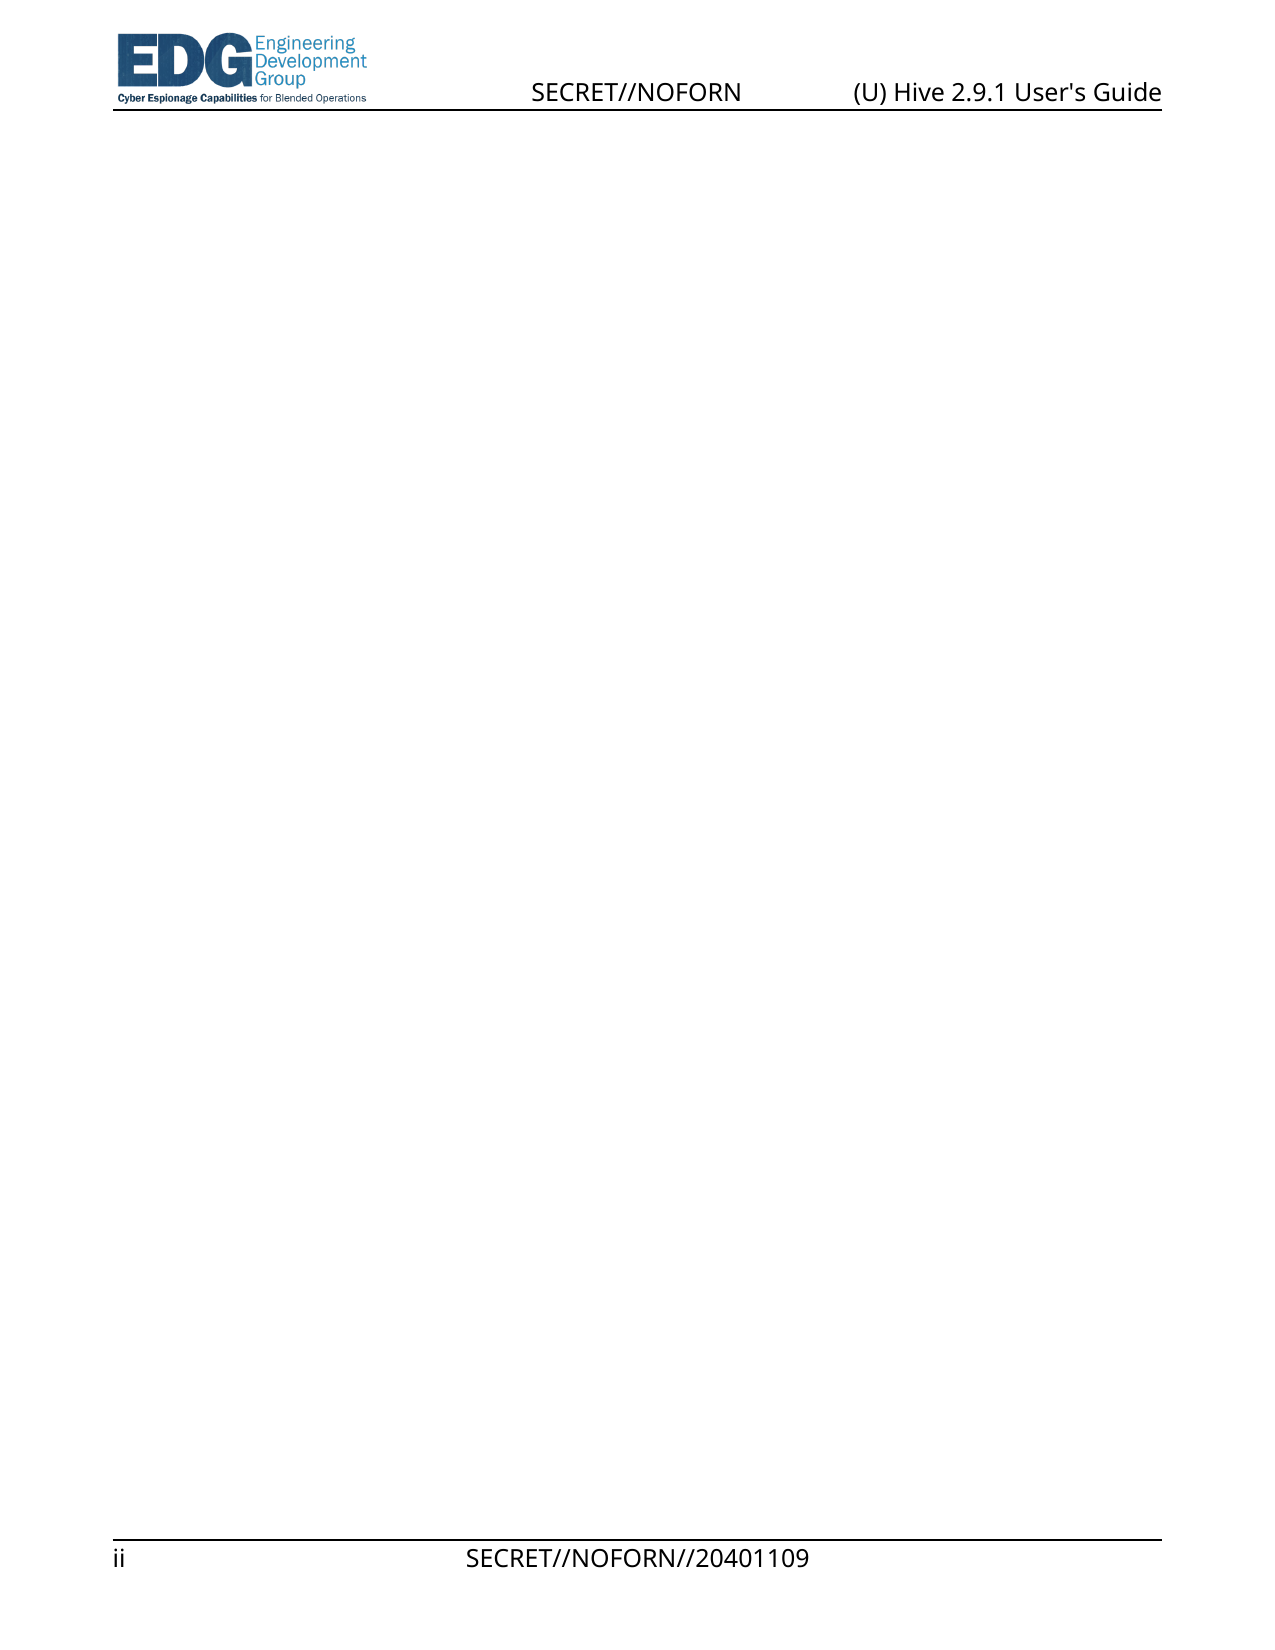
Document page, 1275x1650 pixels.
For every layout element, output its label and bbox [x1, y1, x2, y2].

picture [112, 30, 370, 107]
